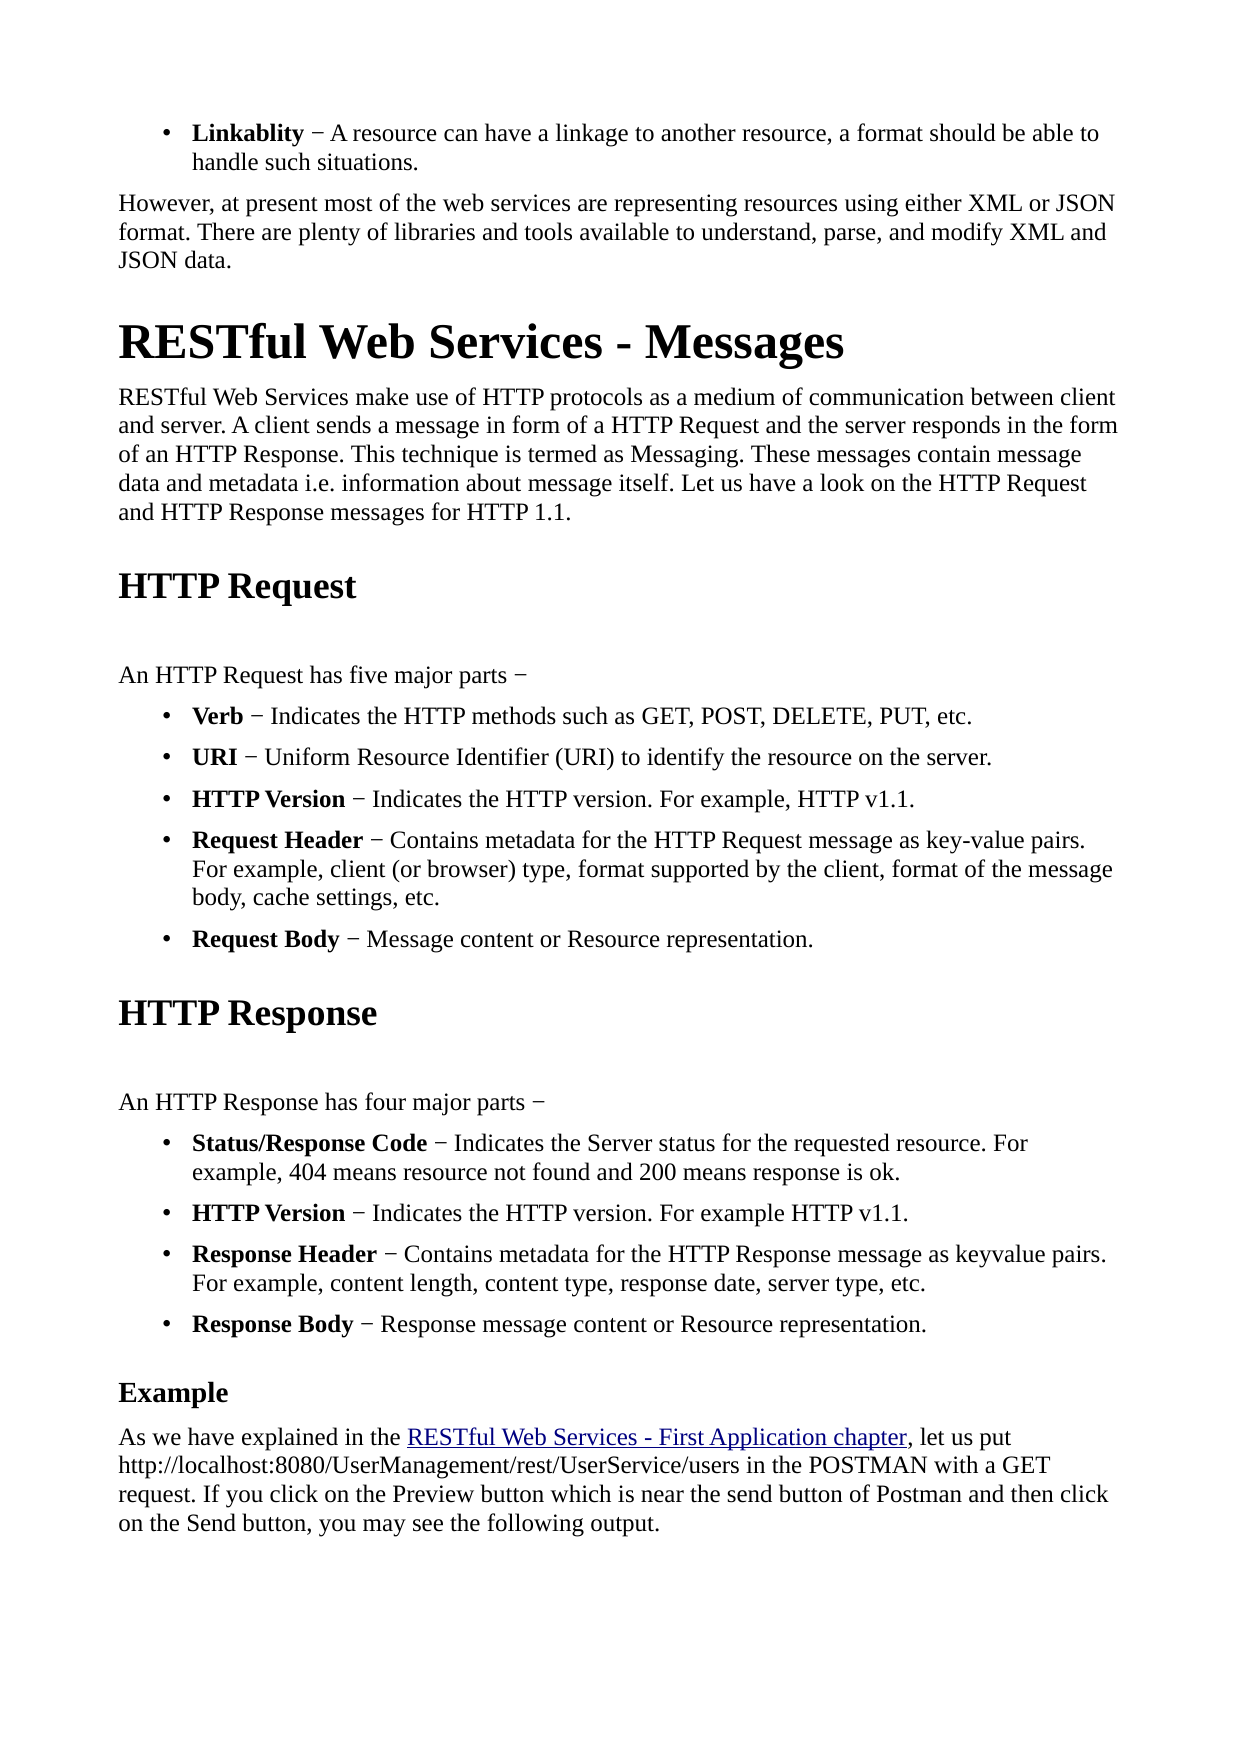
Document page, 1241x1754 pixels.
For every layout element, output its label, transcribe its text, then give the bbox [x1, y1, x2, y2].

list HTTP Version − Indicates the HTTP version. For example HTTP v1.1. [162, 1198, 1122, 1227]
list Linkablity − A resource can have a linkage to another resource, a format should be able to handle such situations. [162, 118, 1122, 176]
text RESTful Web Services make use of HTTP protocols as a medium of communication between client and server. A client sends a message in form of a HTTP Request and the server responds in the form of an HTTP Response. This technique is termed as Messaging. These messages contain message data and metadata i.e. information about message itself. Let us have a look on the HTTP Request and HTTP Response messages for HTTP 1.1. [118, 382, 1122, 526]
list Request Header − Contains metadata for the HTTP Request message as key-value pairs. For example, client (or browser) type, format supported by the client, format of the message body, cache settings, etc. [162, 825, 1122, 911]
text An HTTP Request has five major parts − [118, 660, 1122, 689]
list Response Header − Contains metadata for the HTTP Response message as keyvalue pairs. For example, content length, content type, response date, server type, etc. [162, 1239, 1122, 1297]
list Request Body − Message content or Resource representation. [162, 924, 1122, 952]
text However, at present most of the web services are representing resources using either XML or JSON format. There are plenty of libraries and tools available to understand, parse, and modify XML and JSON data. [118, 188, 1122, 274]
subtitle HTTP Response [118, 990, 1122, 1033]
text As we have explained in the RESTful Web Services - First Application chapter, let us put http://localhost:8080/UserManagement/rest/UserService/users in the POSTMAN with a GET request. If you click on the Preview button which is near the send button of Postman and then click on the Send button, you may see the following output. [118, 1422, 1122, 1537]
subtitle Example [118, 1376, 1122, 1409]
subtitle RESTful Web Services - Messages [118, 312, 1122, 369]
list HTTP Version − Indicates the HTTP version. For example, HTTP v1.1. [162, 784, 1122, 812]
text An HTTP Response has four major parts − [118, 1087, 1122, 1116]
list Verb − Indicates the HTTP methods such as GET, POST, DELETE, PUT, etc. [162, 701, 1122, 730]
list Status/Response Code − Indicates the Server status for the requested resource. For example, 404 means resource not found and 200 means response is ok. [162, 1128, 1122, 1186]
list Response Body − Response message content or Resource representation. [162, 1309, 1122, 1338]
subtitle HTTP Request [118, 563, 1122, 606]
list URI − Uniform Resource Identifier (URI) to identify the resource on the server. [162, 742, 1122, 771]
